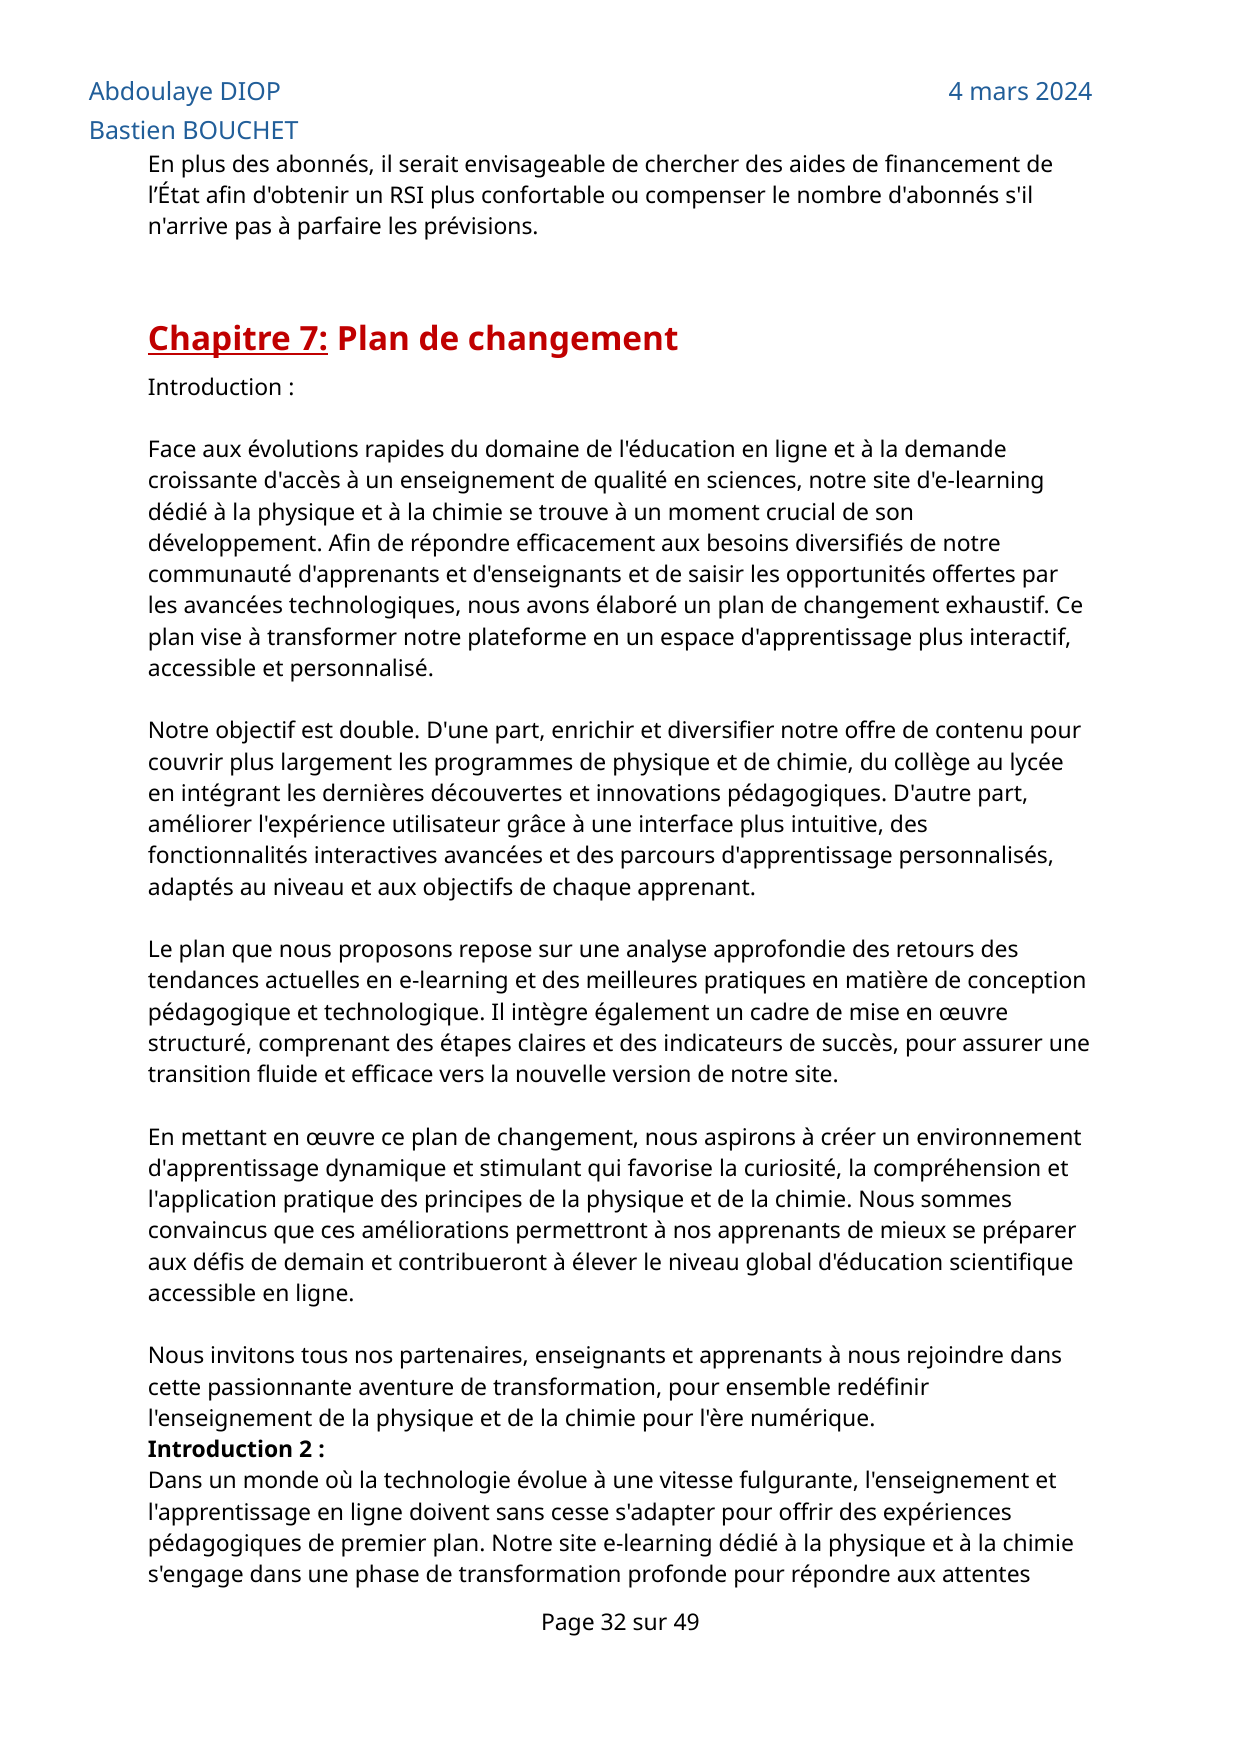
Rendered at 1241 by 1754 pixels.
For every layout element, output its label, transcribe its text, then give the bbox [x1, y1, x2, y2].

text Le plan que nous proposons repose sur une analyse approfondie des retours des tendances actuelles en e-learning et des meilleures pratiques en matière de conception pédagogique et technologique. Il intègre également un cadre de mise en œuvre structuré, comprenant des étapes claires et des indicateurs de succès, pour assurer une transition fluide et efficace vers la nouvelle version de notre site. [148, 933, 1093, 1089]
text Face aux évolutions rapides du domaine de l'éducation en ligne et à la demande croissante d'accès à un enseignement de qualité en sciences, notre site d'e-learning dédié à la physique et à la chimie se trouve à un moment crucial de son développement. Afin de répondre efficacement aux besoins diversifiés de notre communauté d'apprenants et d'enseignants et de saisir les opportunités offertes par les avancées technologiques, nous avons élaboré un plan de changement exhaustif. Ce plan vise à transformer notre plateforme en un espace d'apprentissage plus interactif, accessible et personnalisé. [148, 433, 1093, 683]
text Introduction : [148, 371, 1093, 402]
text Introduction 2 : [148, 1433, 1093, 1464]
text Nous invitons tous nos partenaires, enseignants et apprenants à nous rejoindre dans cette passionnante aventure de transformation, pour ensemble redéfinir l'enseignement de la physique et de la chimie pour l'ère numérique. [148, 1339, 1093, 1433]
text Dans un monde où la technologie évolue à une vitesse fulgurante, l'enseignement et l'apprentissage en ligne doivent sans cesse s'adapter pour offrir des expériences pédagogiques de premier plan. Notre site e-learning dédié à la physique et à la chimie s'engage dans une phase de transformation profonde pour répondre aux attentes [148, 1464, 1093, 1589]
text Notre objectif est double. D'une part, enrichir et diversifier notre offre de contenu pour couvrir plus largement les programmes de physique et de chimie, du collège au lycée en intégrant les dernières découvertes et innovations pédagogiques. D'autre part, améliorer l'expérience utilisateur grâce à une interface plus intuitive, des fonctionnalités interactives avancées et des parcours d'apprentissage personnalisés, adaptés au niveau et aux objectifs de chaque apprenant. [148, 714, 1093, 902]
text En mettant en œuvre ce plan de changement, nous aspirons à créer un environnement d'apprentissage dynamique et stimulant qui favorise la curiosité, la compréhension et l'application pratique des principes de la physique et de la chimie. Nous sommes convaincus que ces améliorations permettront à nos apprenants de mieux se préparer aux défis de demain et contribueront à élever le niveau global d'éducation scientifique accessible en ligne. [148, 1121, 1093, 1308]
text En plus des abonnés, il serait envisageable de chercher des aides de financement de l’État afin d'obtenir un RSI plus confortable ou compenser le nombre d'abonnés s'il n'arrive pas à parfaire les prévisions. [148, 148, 1093, 241]
subtitle Chapitre 7: Plan de changement [148, 315, 1093, 360]
